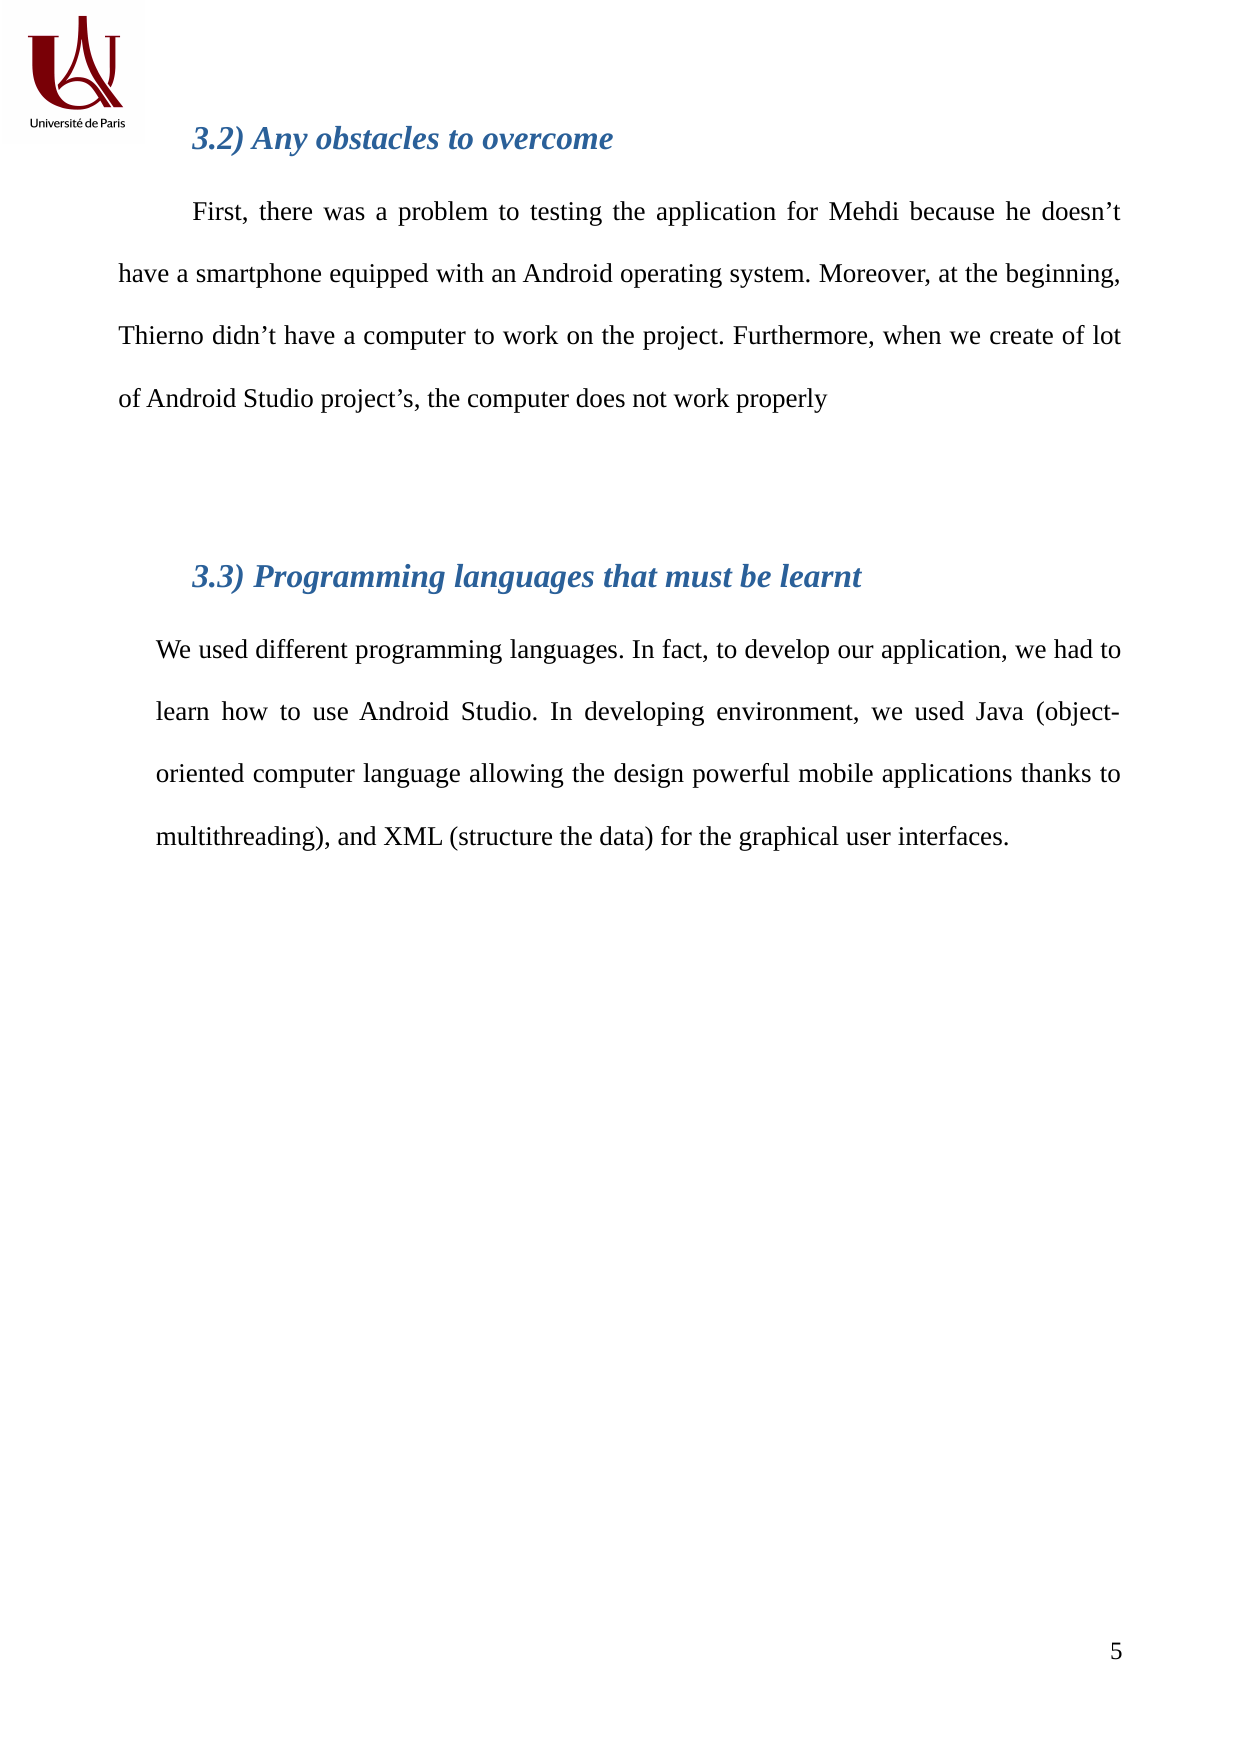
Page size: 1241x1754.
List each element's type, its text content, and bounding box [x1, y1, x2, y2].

subtitle 3.3) Programming languages that must be learnt [118, 556, 1122, 594]
subtitle 3.2) Any obstacles to overcome [118, 118, 1122, 156]
text We used different programming languages. In fact, to develop our application, we had to learn how to use Android Studio. In developing environment, we used Java (object-oriented computer language allowing the design powerful mobile applications thanks to multithreading), and XML (structure the data) for the graphical user interfaces. [156, 633, 1122, 851]
text First, there was a problem to testing the application for Mehdi because he doesn’t have a smartphone equipped with an Android operating system. Moreover, at the beginning, Thierno didn’t have a computer to work on the project. Furthermore, when we create of lot of Android Studio project’s, the computer does not work properly [118, 195, 1122, 413]
